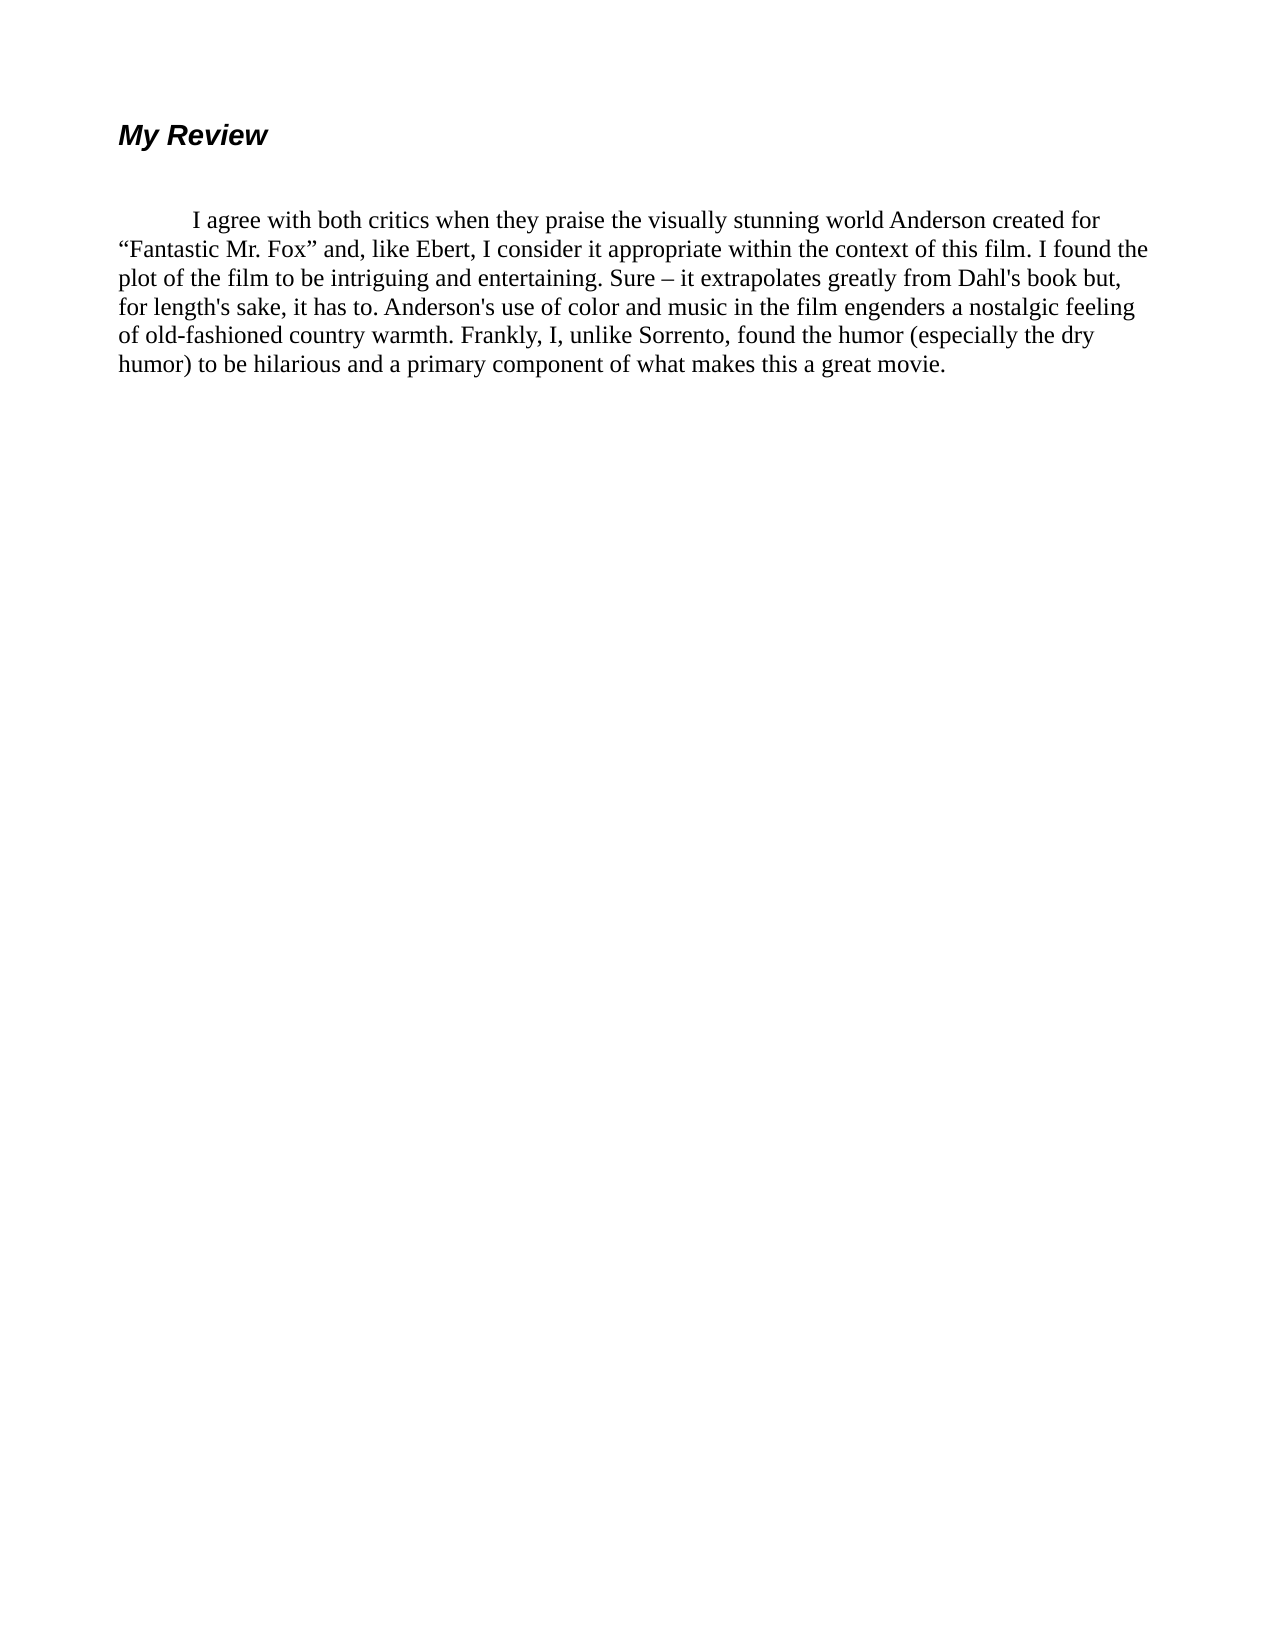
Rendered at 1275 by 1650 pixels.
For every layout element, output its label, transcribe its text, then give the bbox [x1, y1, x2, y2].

text I agree with both critics when they praise the visually stunning world Anderson created for “Fantastic Mr. Fox” and, like Ebert, I consider it appropriate within the context of this film. I found the plot of the film to be intriguing and entertaining. Sure – it extrapolates greatly from Dahl's book but, for length's sake, it has to. Anderson's use of color and music in the film engenders a nostalgic feeling of old-fashioned country warmth. Frankly, I, unlike Sorrento, found the humor (especially the dry humor) to be hilarious and a primary component of what makes this a great movie. [118, 205, 1157, 378]
subtitle My Review [118, 118, 1157, 152]
